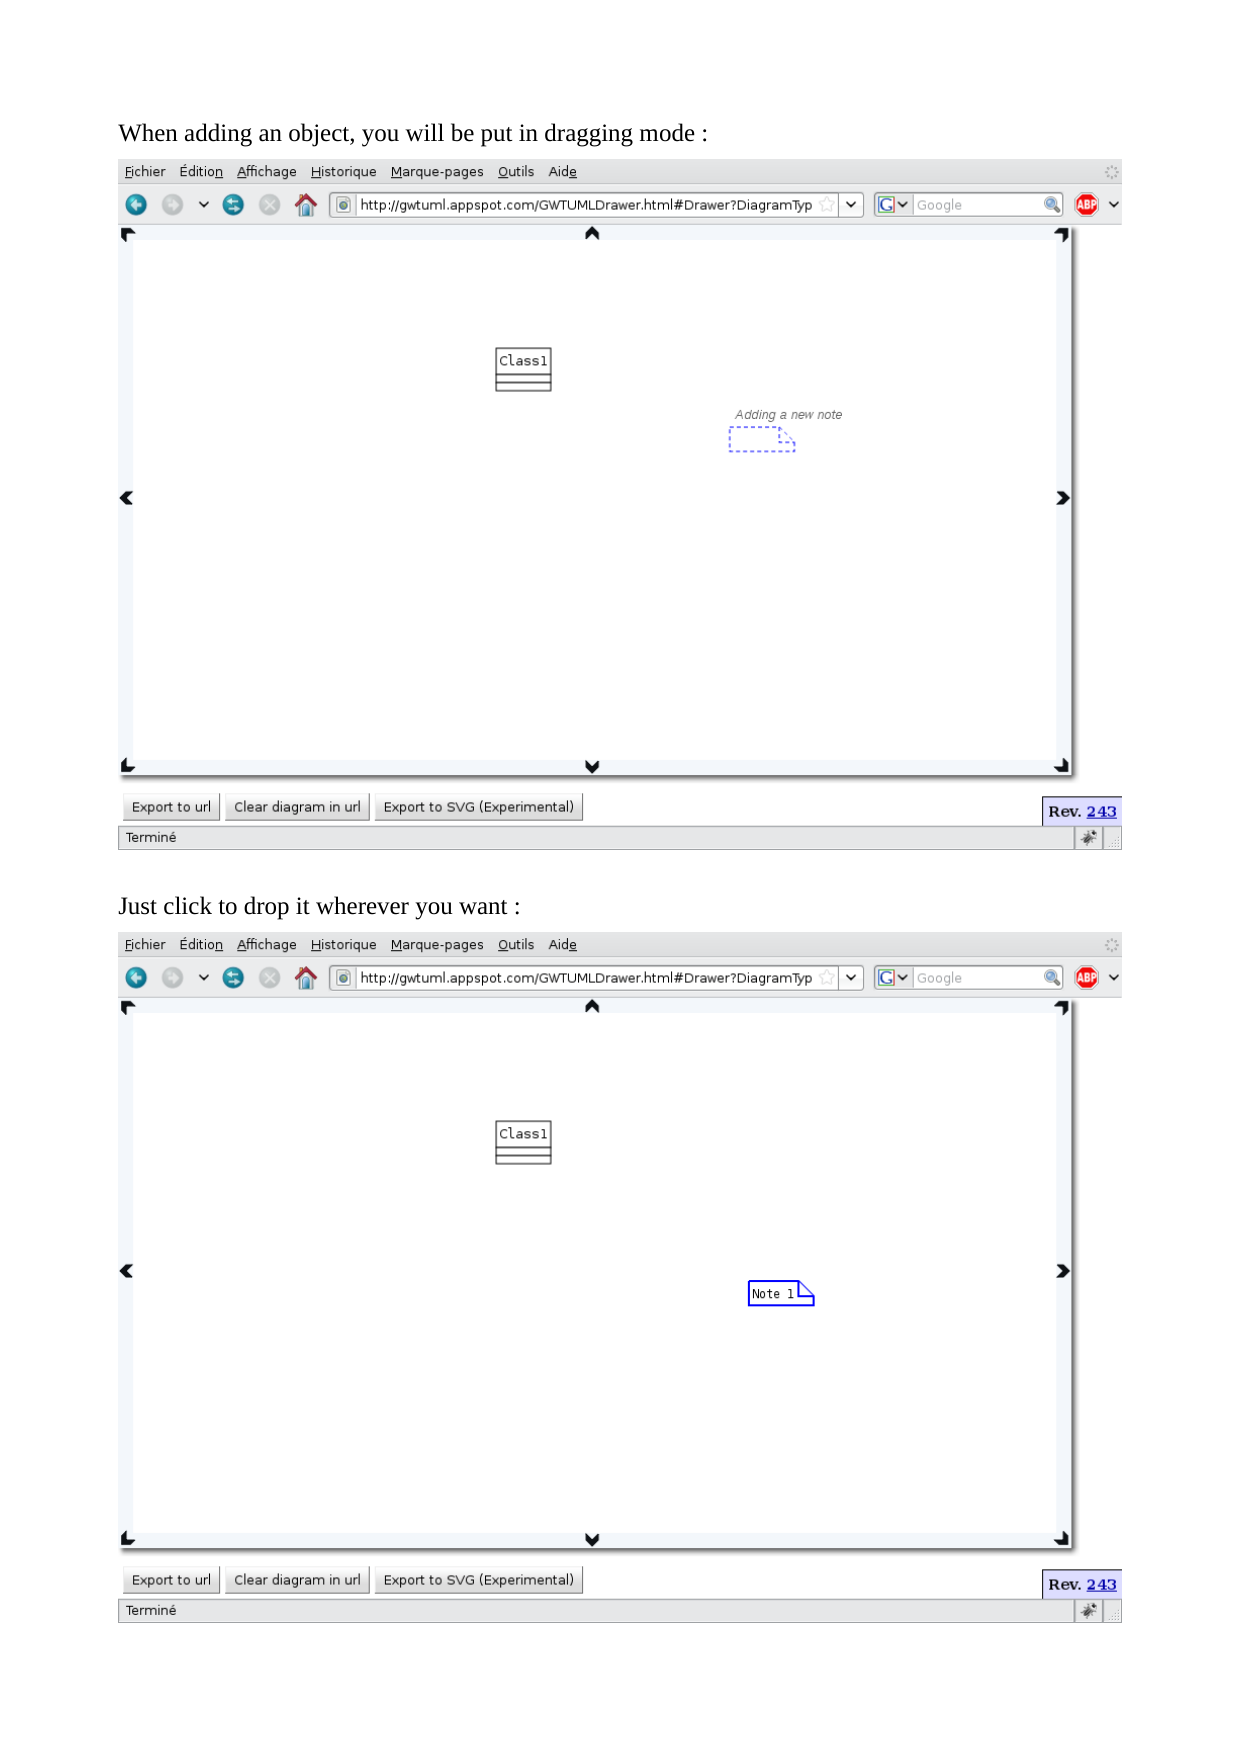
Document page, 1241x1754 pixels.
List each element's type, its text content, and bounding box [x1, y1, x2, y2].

text When adding an object, you will be put in dragging mode : [118, 118, 1122, 147]
picture [118, 159, 1122, 850]
picture [118, 932, 1122, 1623]
text Just click to drop it wherever you want : [118, 891, 1122, 920]
